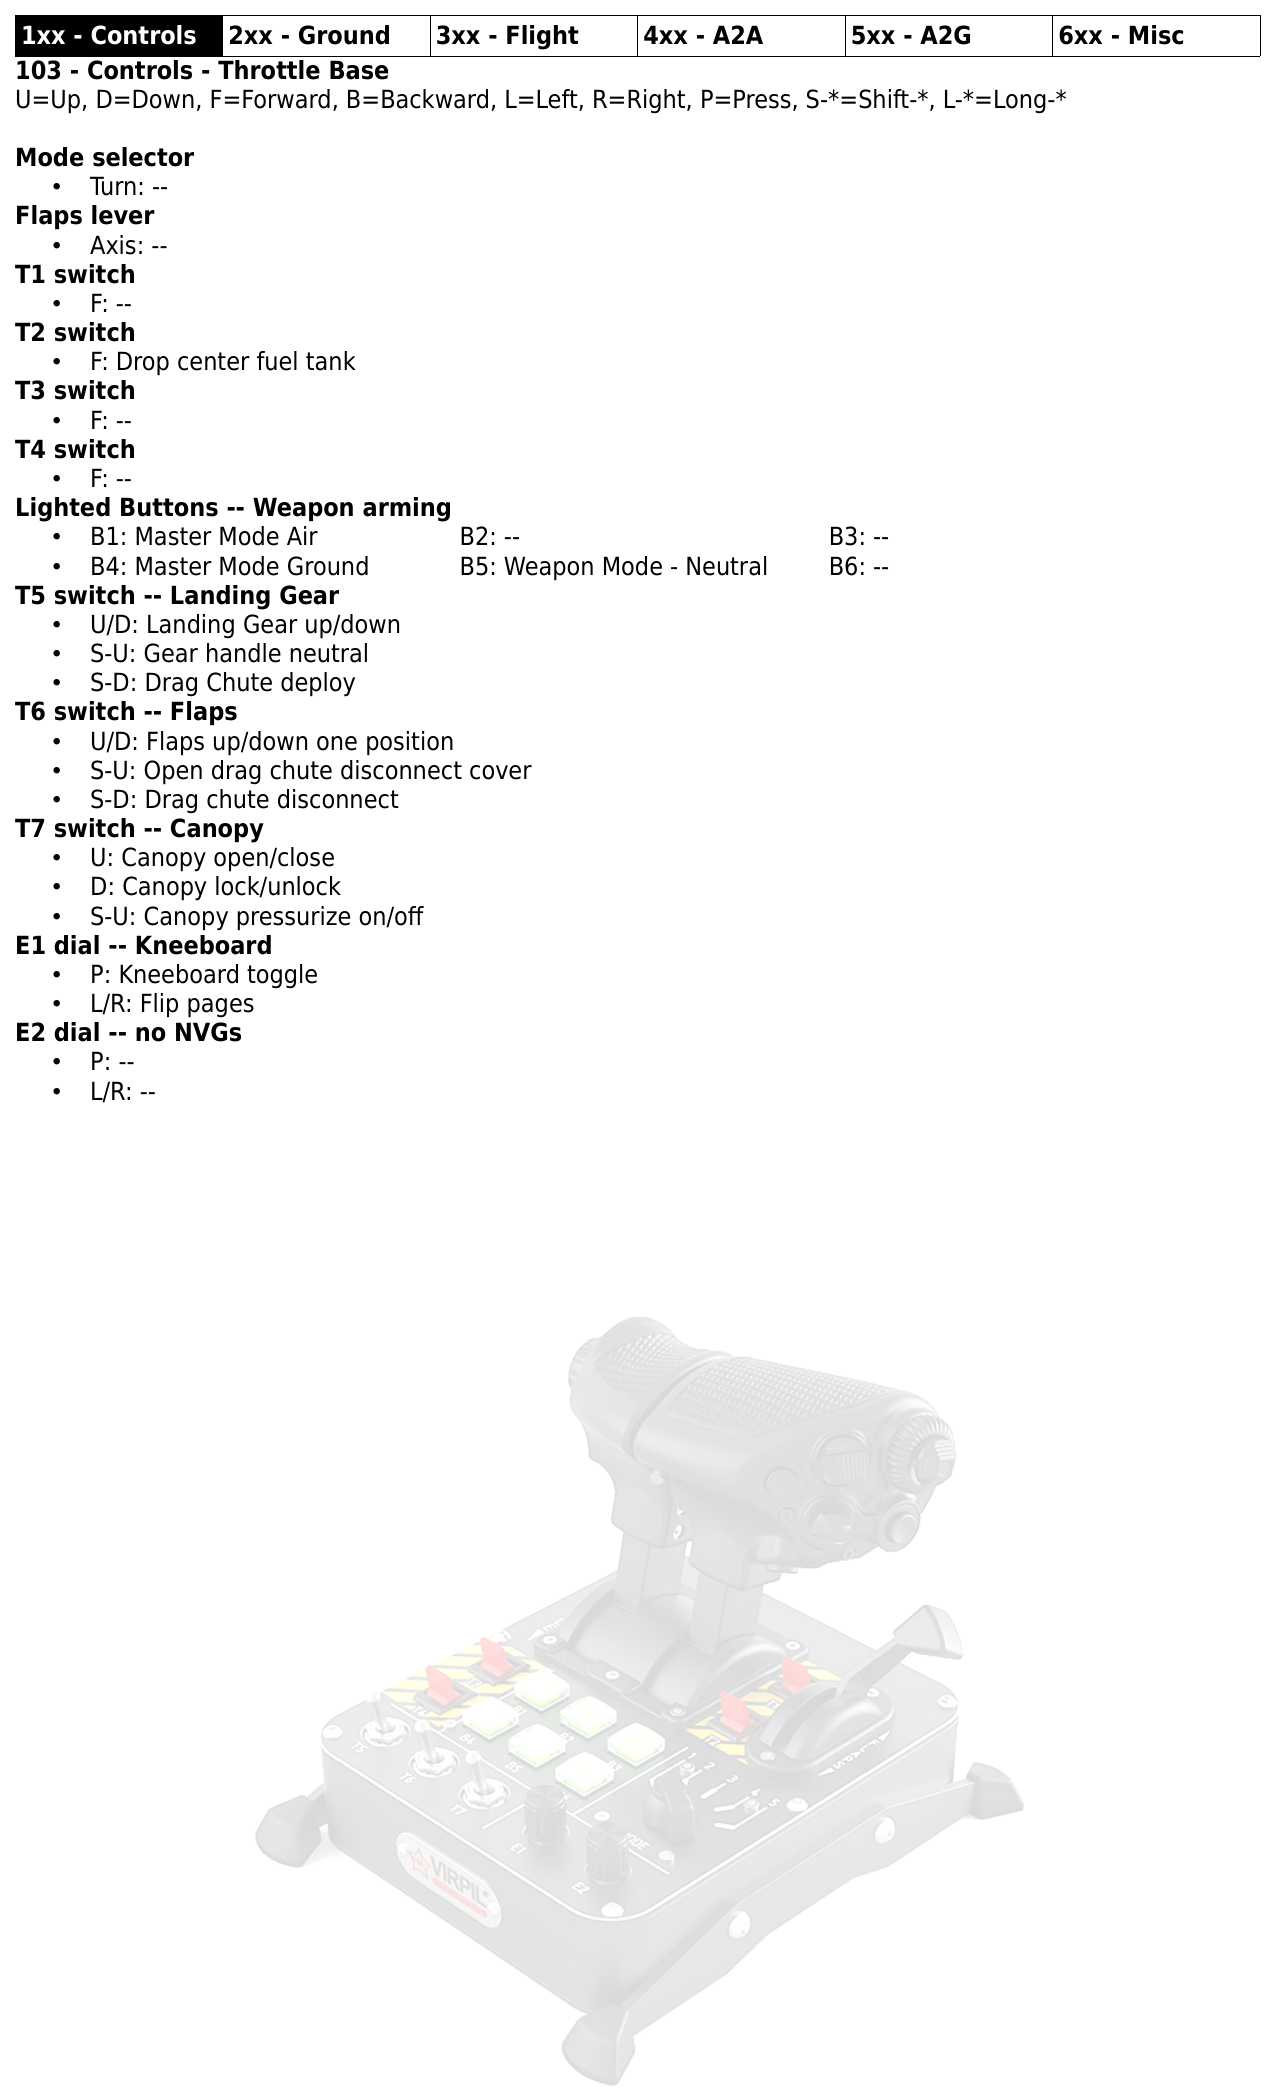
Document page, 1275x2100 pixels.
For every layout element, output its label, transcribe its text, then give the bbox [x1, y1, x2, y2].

list F: -- [52, 464, 1260, 493]
list F: Drop center fuel tank [52, 347, 1260, 377]
text Flaps lever [15, 202, 1260, 231]
list Turn: -- [52, 172, 1260, 202]
text Mode selector [15, 143, 1260, 172]
text 103 - Controls - Throttle Base [15, 57, 1260, 85]
table_header 2xx - Ground [223, 16, 430, 56]
text T6 switch -- Flaps [15, 697, 1260, 727]
table_header 6xx - Misc [1053, 16, 1260, 56]
table_header 5xx - A2G [846, 16, 1052, 56]
list U: Canopy open/close [52, 843, 1260, 872]
text T1 switch [15, 260, 1260, 289]
list P: Kneeboard toggle [52, 960, 1260, 989]
text T5 switch -- Landing Gear [15, 581, 1260, 610]
text T2 switch [15, 318, 1260, 347]
text T3 switch [15, 377, 1260, 406]
list Axis: -- [52, 231, 1260, 260]
table_header 4xx - A2A [638, 16, 845, 56]
text Lighted Buttons -- Weapon arming [15, 493, 1260, 522]
text T4 switch [15, 435, 1260, 464]
table_header 1xx - Controls [16, 16, 222, 56]
list F: -- [52, 406, 1260, 435]
list L/R: -- [52, 1077, 1260, 1106]
list S-U: Open drag chute disconnect cover [52, 756, 1260, 785]
text U=Up, D=Down, F=Forward, B=Backward, L=Left, R=Right, P=Press, S-*=Shift-*, L-*=Long-* [15, 85, 1260, 114]
list B4: Master Mode Ground B5: Weapon Mode - Neutral B6: -- [52, 552, 1260, 581]
list P: -- [52, 1047, 1260, 1077]
list U/D: Flaps up/down one position [52, 727, 1260, 756]
list U/D: Landing Gear up/down [52, 610, 1260, 639]
text E2 dial -- no NVGs [15, 1018, 1260, 1047]
list F: -- [52, 289, 1260, 318]
text T7 switch -- Canopy [15, 814, 1260, 843]
list S-U: Canopy pressurize on/off [52, 902, 1260, 931]
text E1 dial -- Kneeboard [15, 931, 1260, 960]
list S-U: Gear handle neutral [52, 639, 1260, 668]
list S-D: Drag Chute deploy [52, 668, 1260, 697]
list S-D: Drag chute disconnect [52, 785, 1260, 814]
list B1: Master Mode Air B2: -- B3: -- [52, 522, 1260, 552]
table_header 3xx - Flight [431, 16, 637, 56]
list D: Canopy lock/unlock [52, 872, 1260, 902]
list L/R: Flip pages [52, 989, 1260, 1018]
